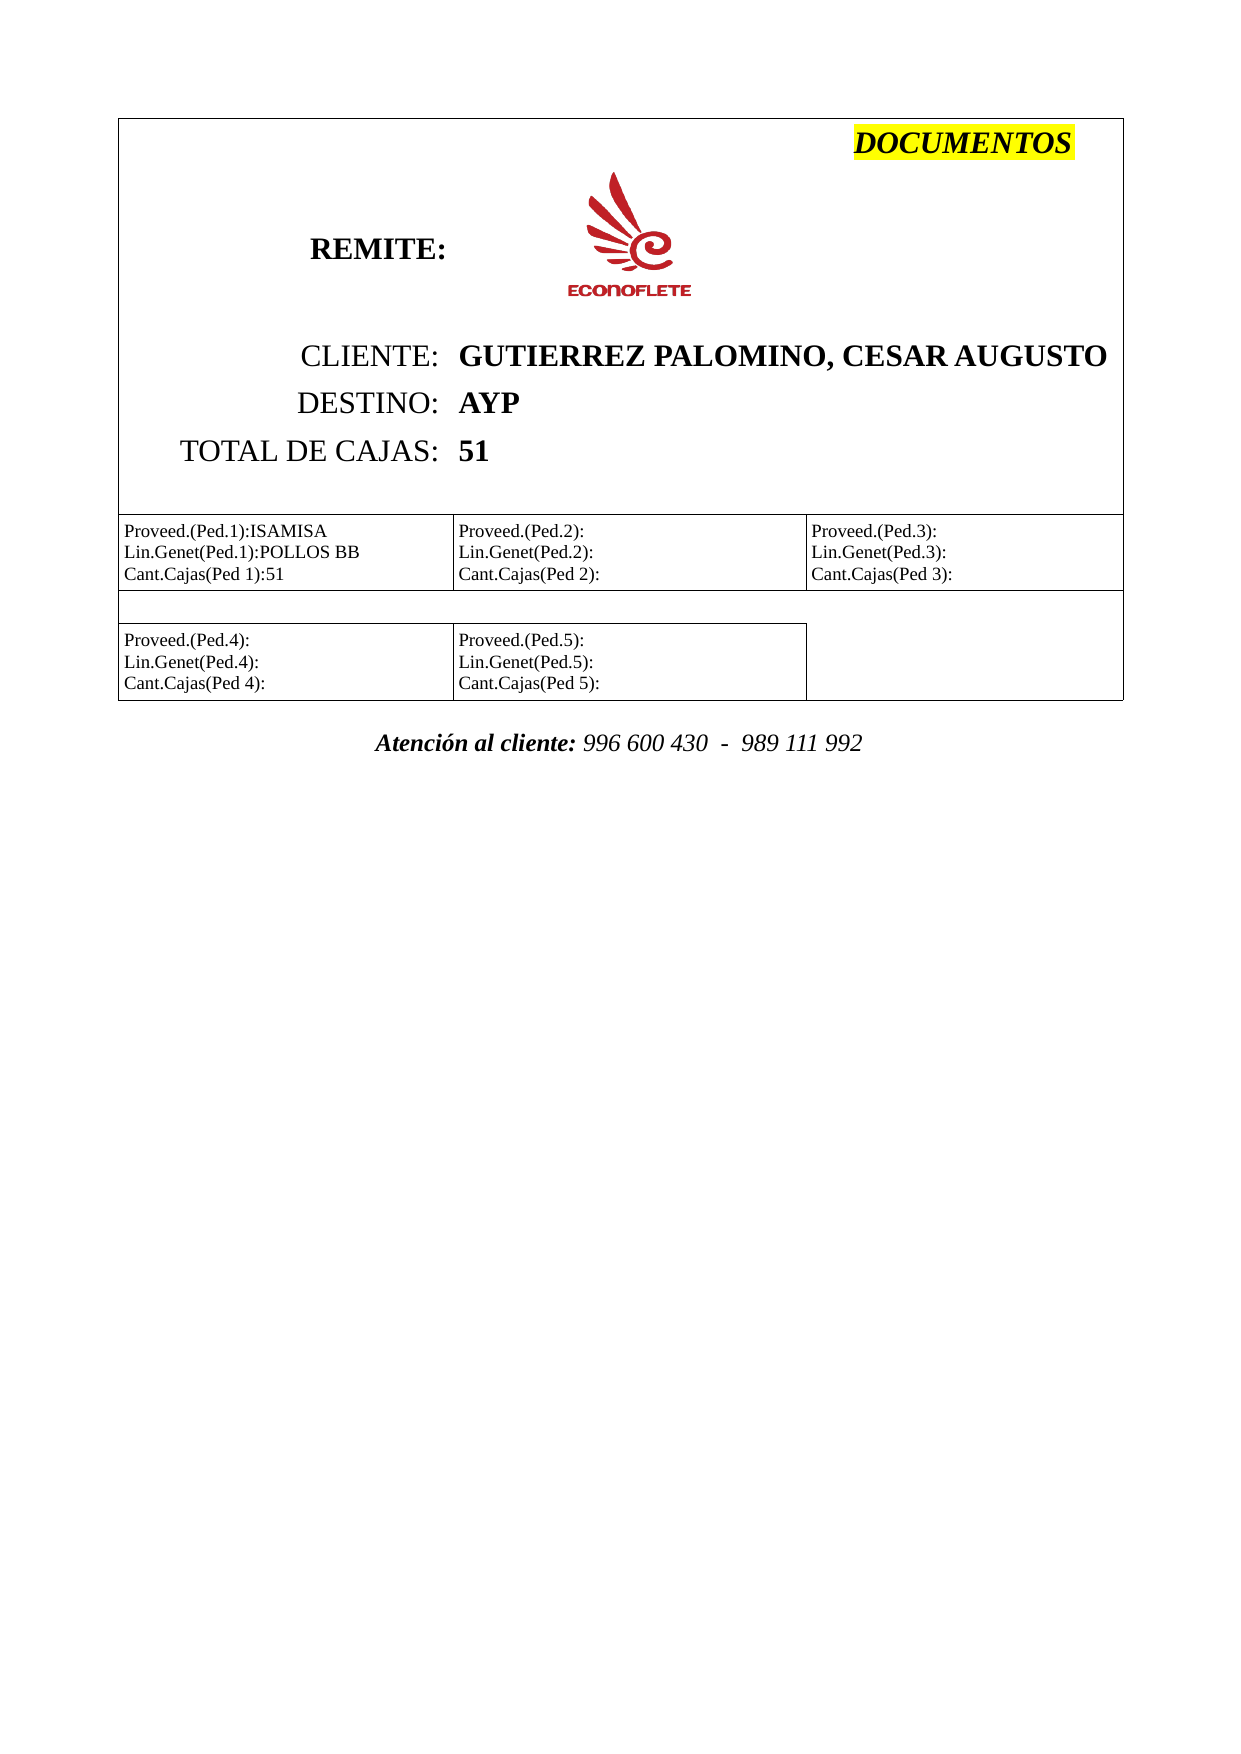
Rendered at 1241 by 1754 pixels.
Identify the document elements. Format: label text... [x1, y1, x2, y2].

table_header DOCUMENTOS [806, 119, 1123, 166]
table_cell 51 [453, 426, 1123, 474]
table_cell [119, 474, 453, 514]
table_header [119, 119, 453, 166]
table_cell [453, 166, 806, 332]
table_cell TOTAL DE CAJAS: [119, 426, 453, 474]
table_cell [806, 591, 1123, 623]
table_cell AYP [453, 379, 806, 426]
table_header [453, 119, 806, 166]
table_cell Proveed.(Ped.4): Lin.Genet(Ped.4): Cant.Cajas(Ped 4): [119, 624, 453, 699]
picture [552, 171, 707, 297]
table_cell [453, 474, 806, 514]
table_cell Proveed.(Ped.1):ISAMISA Lin.Genet(Ped.1):POLLOS BB Cant.Cajas(Ped 1):51 [119, 515, 453, 590]
table_cell REMITE: [119, 166, 453, 332]
table_cell DESTINO: [119, 379, 453, 426]
table_cell [806, 474, 1123, 514]
table_cell Proveed.(Ped.2): Lin.Genet(Ped.2): Cant.Cajas(Ped 2): [454, 515, 806, 590]
text Atención al cliente: 996 600 430 - 989 111 992 [118, 728, 1122, 757]
table_cell CLIENTE: [119, 332, 453, 379]
table_cell [807, 623, 1123, 699]
table_cell Proveed.(Ped.5): Lin.Genet(Ped.5): Cant.Cajas(Ped 5): [454, 624, 806, 699]
table_cell [806, 166, 1123, 332]
table_cell [806, 379, 1123, 426]
table_cell [119, 591, 453, 623]
table_cell [453, 591, 806, 623]
table_cell GUTIERREZ PALOMINO, CESAR AUGUSTO [453, 332, 1123, 379]
table_cell Proveed.(Ped.3): Lin.Genet(Ped.3): Cant.Cajas(Ped 3): [807, 515, 1123, 590]
